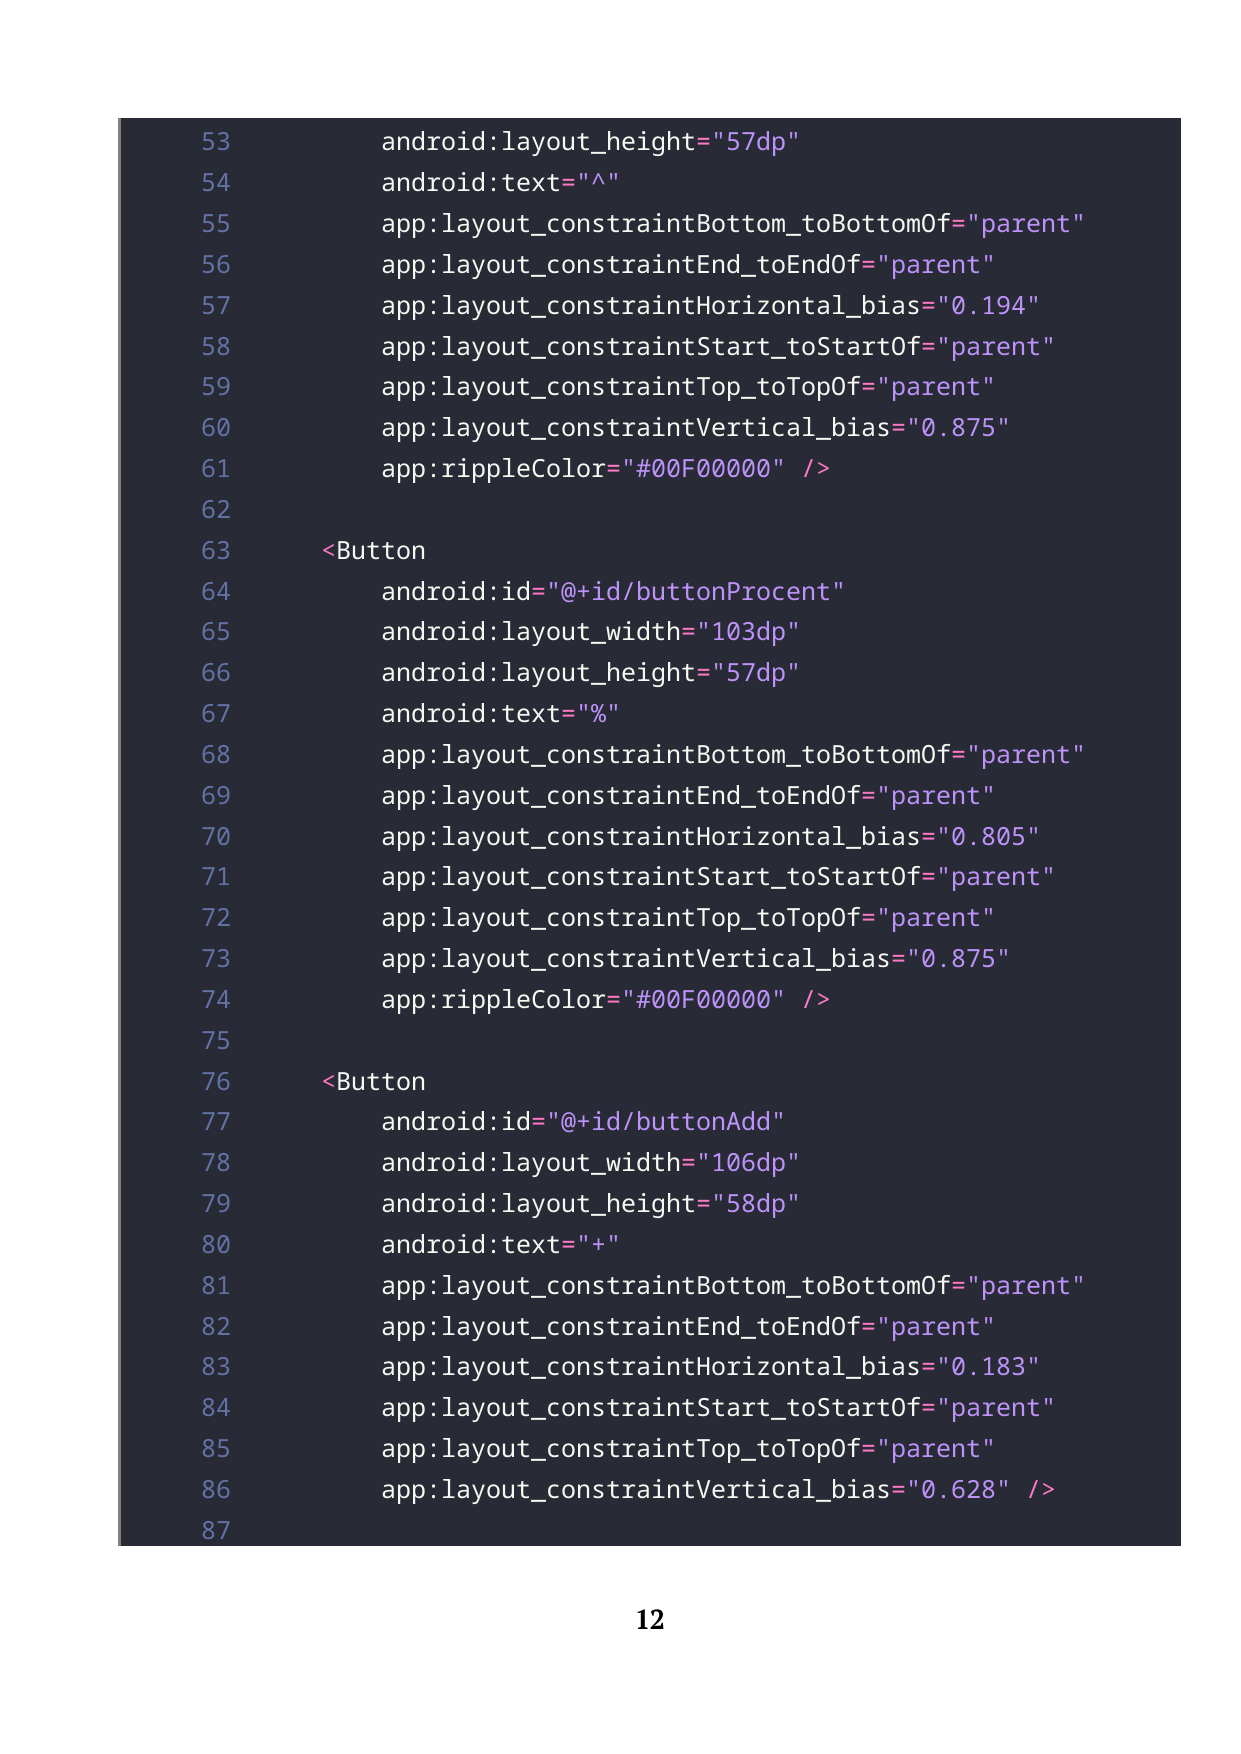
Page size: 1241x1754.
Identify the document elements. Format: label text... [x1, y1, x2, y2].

text 86 app:layout_constraintVertical_bias="0.628" /> [121, 1466, 1181, 1506]
text 55 app:layout_constraintBottom_toBottomOf="parent" [121, 200, 1181, 240]
text 68 app:layout_constraintBottom_toBottomOf="parent" [121, 731, 1181, 771]
text 58 app:layout_constraintStart_toStartOf="parent" [121, 322, 1181, 362]
text 64 android:id="@+id/buttonProcent" [121, 567, 1181, 607]
text 84 app:layout_constraintStart_toStartOf="parent" [121, 1384, 1181, 1424]
text 61 app:rippleColor="#00F00000" /> [121, 445, 1181, 485]
text 83 app:layout_constraintHorizontal_bias="0.183" [121, 1343, 1181, 1383]
text 54 android:text="^" [121, 159, 1181, 199]
text 76 <Button [121, 1057, 1181, 1097]
text 87 [121, 1506, 1181, 1546]
text 53 android:layout_height="57dp" [121, 118, 1181, 158]
text 59 app:layout_constraintTop_toTopOf="parent" [121, 363, 1181, 403]
text 57 app:layout_constraintHorizontal_bias="0.194" [121, 281, 1181, 321]
text 82 app:layout_constraintEnd_toEndOf="parent" [121, 1302, 1181, 1342]
text 56 app:layout_constraintEnd_toEndOf="parent" [121, 241, 1181, 281]
text 72 app:layout_constraintTop_toTopOf="parent" [121, 894, 1181, 934]
text 85 app:layout_constraintTop_toTopOf="parent" [121, 1425, 1181, 1465]
text 78 android:layout_width="106dp" [121, 1139, 1181, 1179]
text 73 app:layout_constraintVertical_bias="0.875" [121, 935, 1181, 975]
text 67 android:text="%" [121, 690, 1181, 730]
text 62 [121, 486, 1181, 526]
text 70 app:layout_constraintHorizontal_bias="0.805" [121, 812, 1181, 852]
text 66 android:layout_height="57dp" [121, 649, 1181, 689]
text 65 android:layout_width="103dp" [121, 608, 1181, 648]
text 77 android:id="@+id/buttonAdd" [121, 1098, 1181, 1138]
text 74 app:rippleColor="#00F00000" /> [121, 976, 1181, 1016]
text 75 [121, 1016, 1181, 1056]
text 69 app:layout_constraintEnd_toEndOf="parent" [121, 771, 1181, 811]
text 63 <Button [121, 526, 1181, 566]
text 80 android:text="+" [121, 1221, 1181, 1261]
text 81 app:layout_constraintBottom_toBottomOf="parent" [121, 1261, 1181, 1301]
text 71 app:layout_constraintStart_toStartOf="parent" [121, 853, 1181, 893]
text 79 android:layout_height="58dp" [121, 1180, 1181, 1220]
text 60 app:layout_constraintVertical_bias="0.875" [121, 404, 1181, 444]
